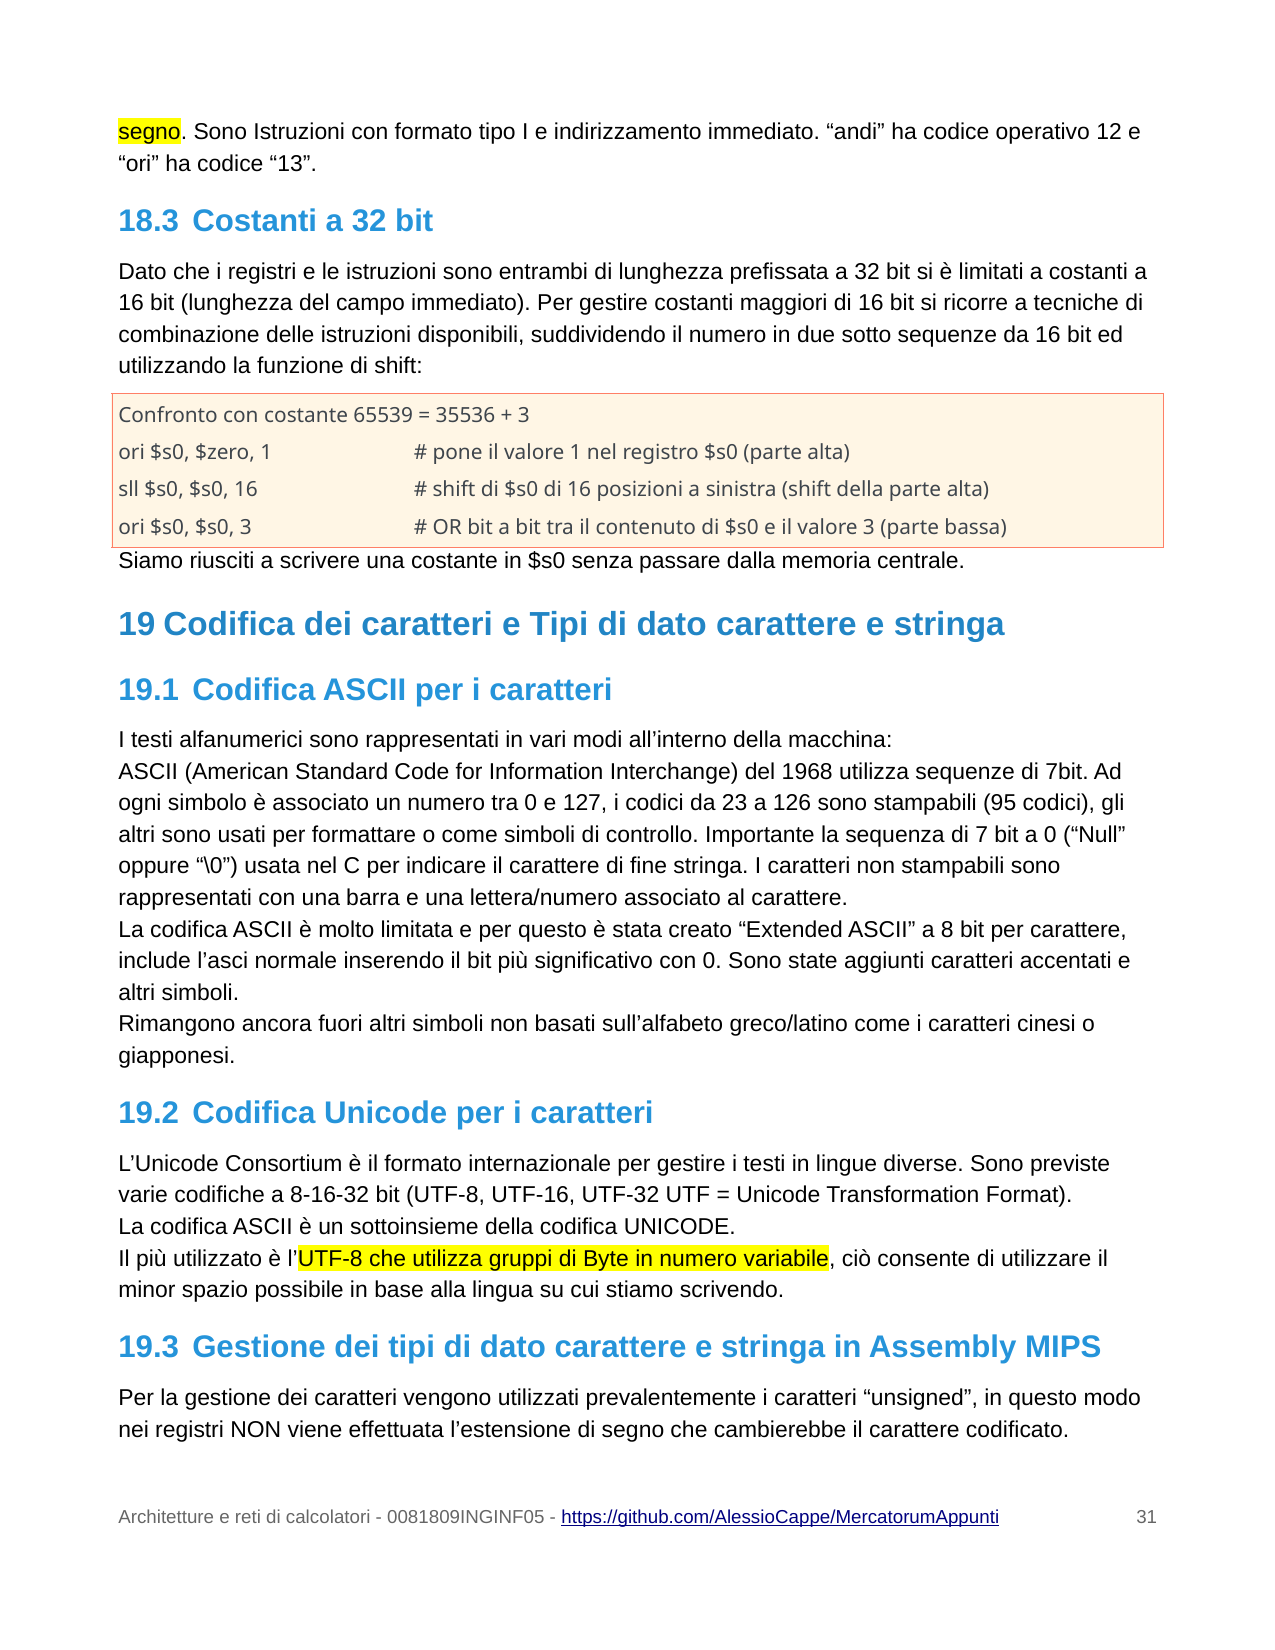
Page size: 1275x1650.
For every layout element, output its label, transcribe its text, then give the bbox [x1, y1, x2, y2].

text La codifica ASCII è un sottoinsieme della codifica UNICODE. [118, 1213, 1157, 1239]
text I testi alfanumerici sono rappresentati in vari modi all’interno della macchina: [118, 726, 1157, 752]
subtitle Codifica ASCII per i caratteri [118, 671, 1157, 706]
text sll $s0, $s0, 16 # shift di $s0 di 16 posizioni a sinistra (shift della parte alta) [113, 468, 1163, 503]
text ori $s0, $s0, 3 # OR bit a bit tra il contenuto di $s0 e il valore 3 (parte bassa) [113, 505, 1163, 547]
subtitle Costanti a 32 bit [118, 202, 1157, 238]
text Per la gestione dei caratteri vengono utilizzati prevalentemente i caratteri “unsigned”, in questo modo nei registri NON viene effettuata l’estensione di segno che cambierebbe il carattere codificato. [118, 1384, 1157, 1442]
text Confronto con costante 65539 = 35536 + 3 [113, 394, 1163, 428]
text Rimangono ancora fuori altri simboli non basati sull’alfabeto greco/latino come i caratteri cinesi o giapponesi. [118, 1010, 1157, 1068]
text Dato che i registri e le istruzioni sono entrambi di lunghezza prefissata a 32 bit si è limitati a costanti a 16 bit (lunghezza del campo immediato). Per gestire costanti maggiori di 16 bit si ricorre a tecniche di combinazione delle istruzioni disponibili, suddividendo il numero in due sotto sequenze da 16 bit ed utilizzando la funzione di shift: [118, 258, 1157, 379]
subtitle Codifica Unicode per i caratteri [118, 1094, 1157, 1130]
text ori $s0, $zero, 1 # pone il valore 1 nel registro $s0 (parte alta) [113, 430, 1163, 466]
text segno. Sono Istruzioni con formato tipo I e indirizzamento immediato. “andi” ha codice operativo 12 e “ori” ha codice “13”. [118, 118, 1157, 176]
text Il più utilizzato è l’UTF-8 che utilizza gruppi di Byte in numero variabile, ciò consente di utilizzare il minor spazio possibile in base alla lingua su cui stiamo scrivendo. [118, 1244, 1157, 1302]
text Siamo riusciti a scrivere una costante in $s0 senza passare dalla memoria centrale. [118, 548, 1157, 573]
text L’Unicode Consortium è il formato internazionale per gestire i testi in lingue diverse. Sono previste varie codifiche a 8-16-32 bit (UTF-8, UTF-16, UTF-32 UTF = Unicode Transformation Format). [118, 1150, 1157, 1208]
subtitle Gestione dei tipi di dato carattere e stringa in Assembly MIPS [118, 1328, 1157, 1364]
text ASCII (American Standard Code for Information Interchange) del 1968 utilizza sequenze di 7bit. Ad ogni simbolo è associato un numero tra 0 e 127, i codici da 23 a 126 sono stampabili (95 codici), gli altri sono usati per formattare o come simboli di controllo. Importante la sequenza di 7 bit a 0 (“Null” oppure “\0”) usata nel C per indicare il carattere di fine stringa. I caratteri non stampabili sono rappresentati con una barra e una lettera/numero associato al carattere. [118, 758, 1157, 910]
subtitle Codifica dei caratteri e Tipi di dato carattere e stringa [118, 604, 1157, 642]
text La codifica ASCII è molto limitata e per questo è stata creato “Extended ASCII” a 8 bit per carattere, include l’asci normale inserendo il bit più significativo con 0. Sono state aggiunti caratteri accentati e altri simboli. [118, 916, 1157, 1005]
